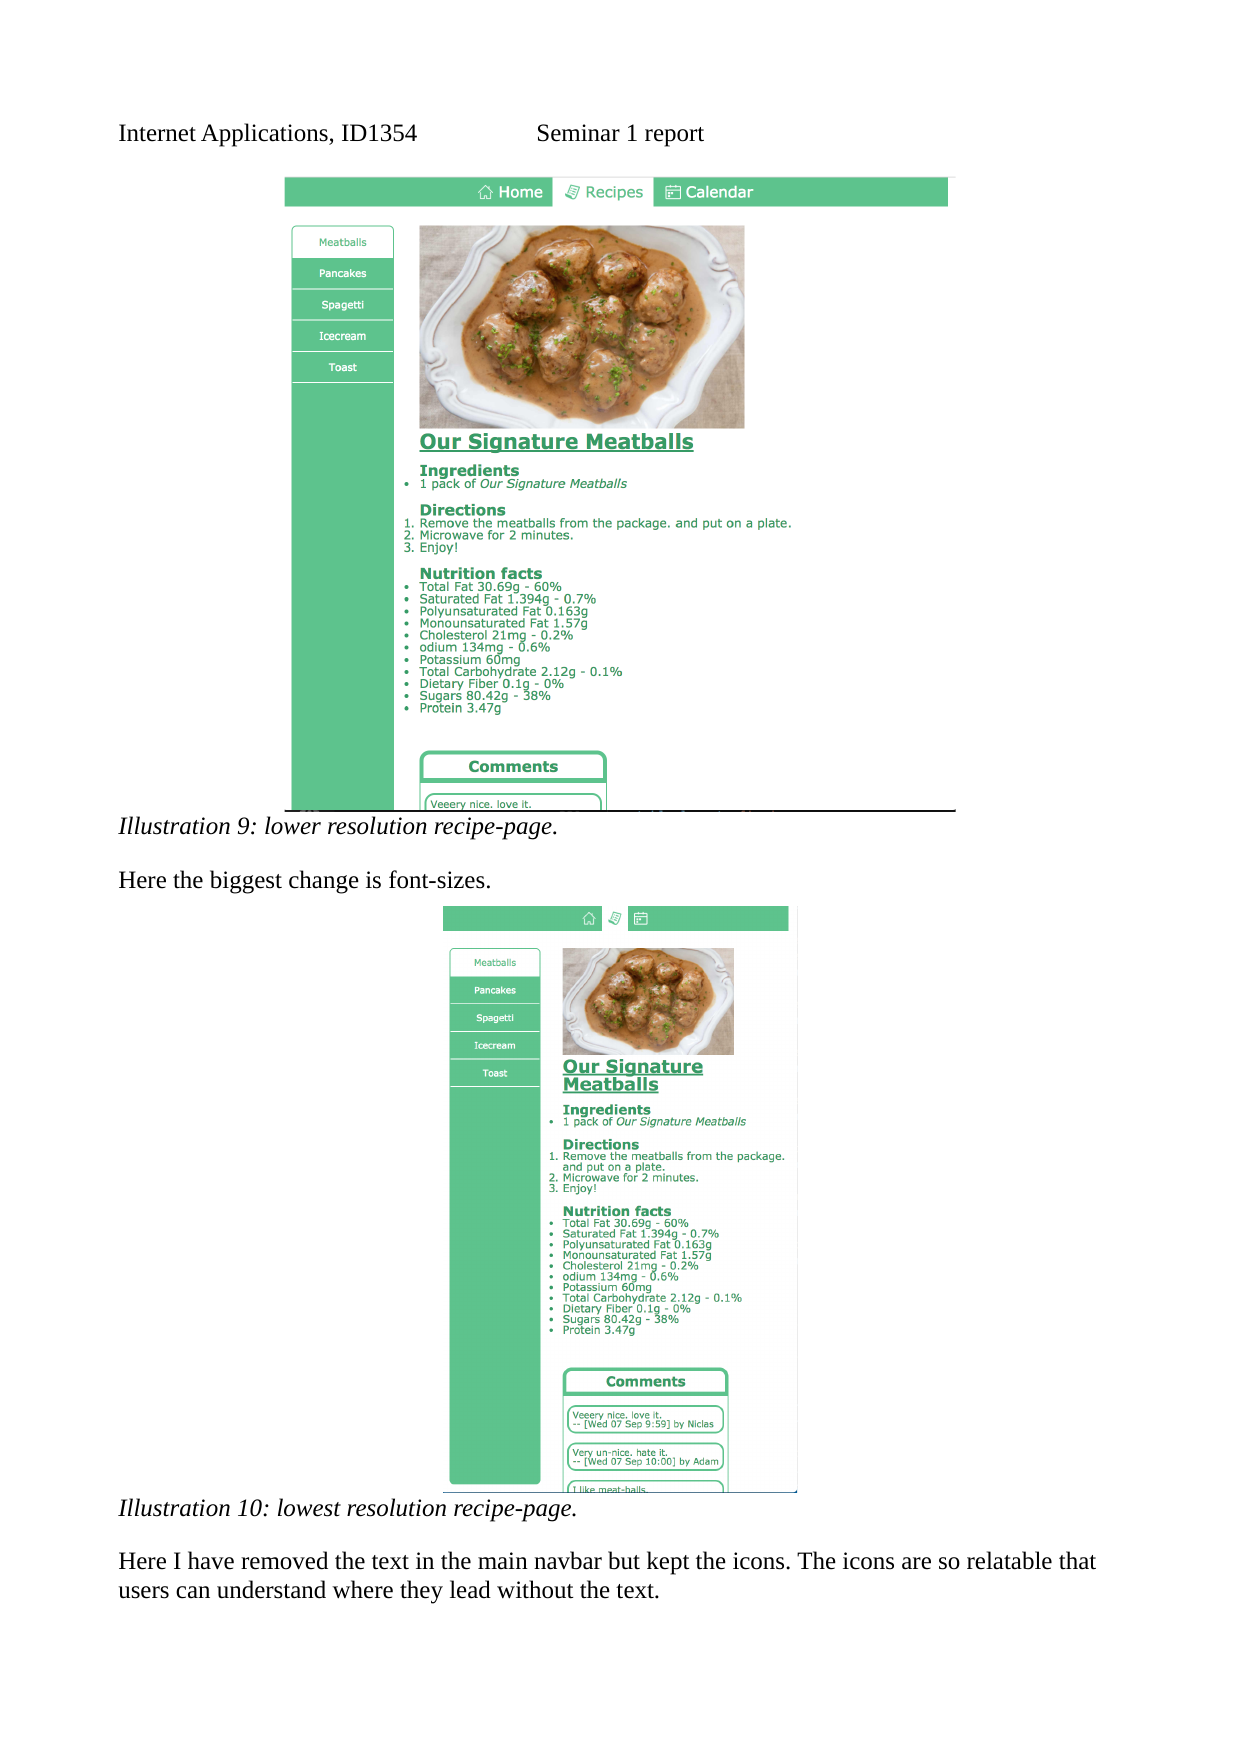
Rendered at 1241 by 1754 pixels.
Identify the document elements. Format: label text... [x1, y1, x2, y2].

text Illustration 10: lowest resolution recipe-page. [118, 919, 1122, 1521]
text Illustration 9: lower resolution recipe-page. [118, 176, 1122, 840]
picture [284, 176, 956, 812]
text Here the biggest change is font-sizes. [118, 865, 1122, 894]
picture [443, 906, 798, 1493]
text Here I have removed the text in the main navbar but kept the icons. The icons are so relatable that users can understand where they lead without the text. [118, 1546, 1122, 1604]
